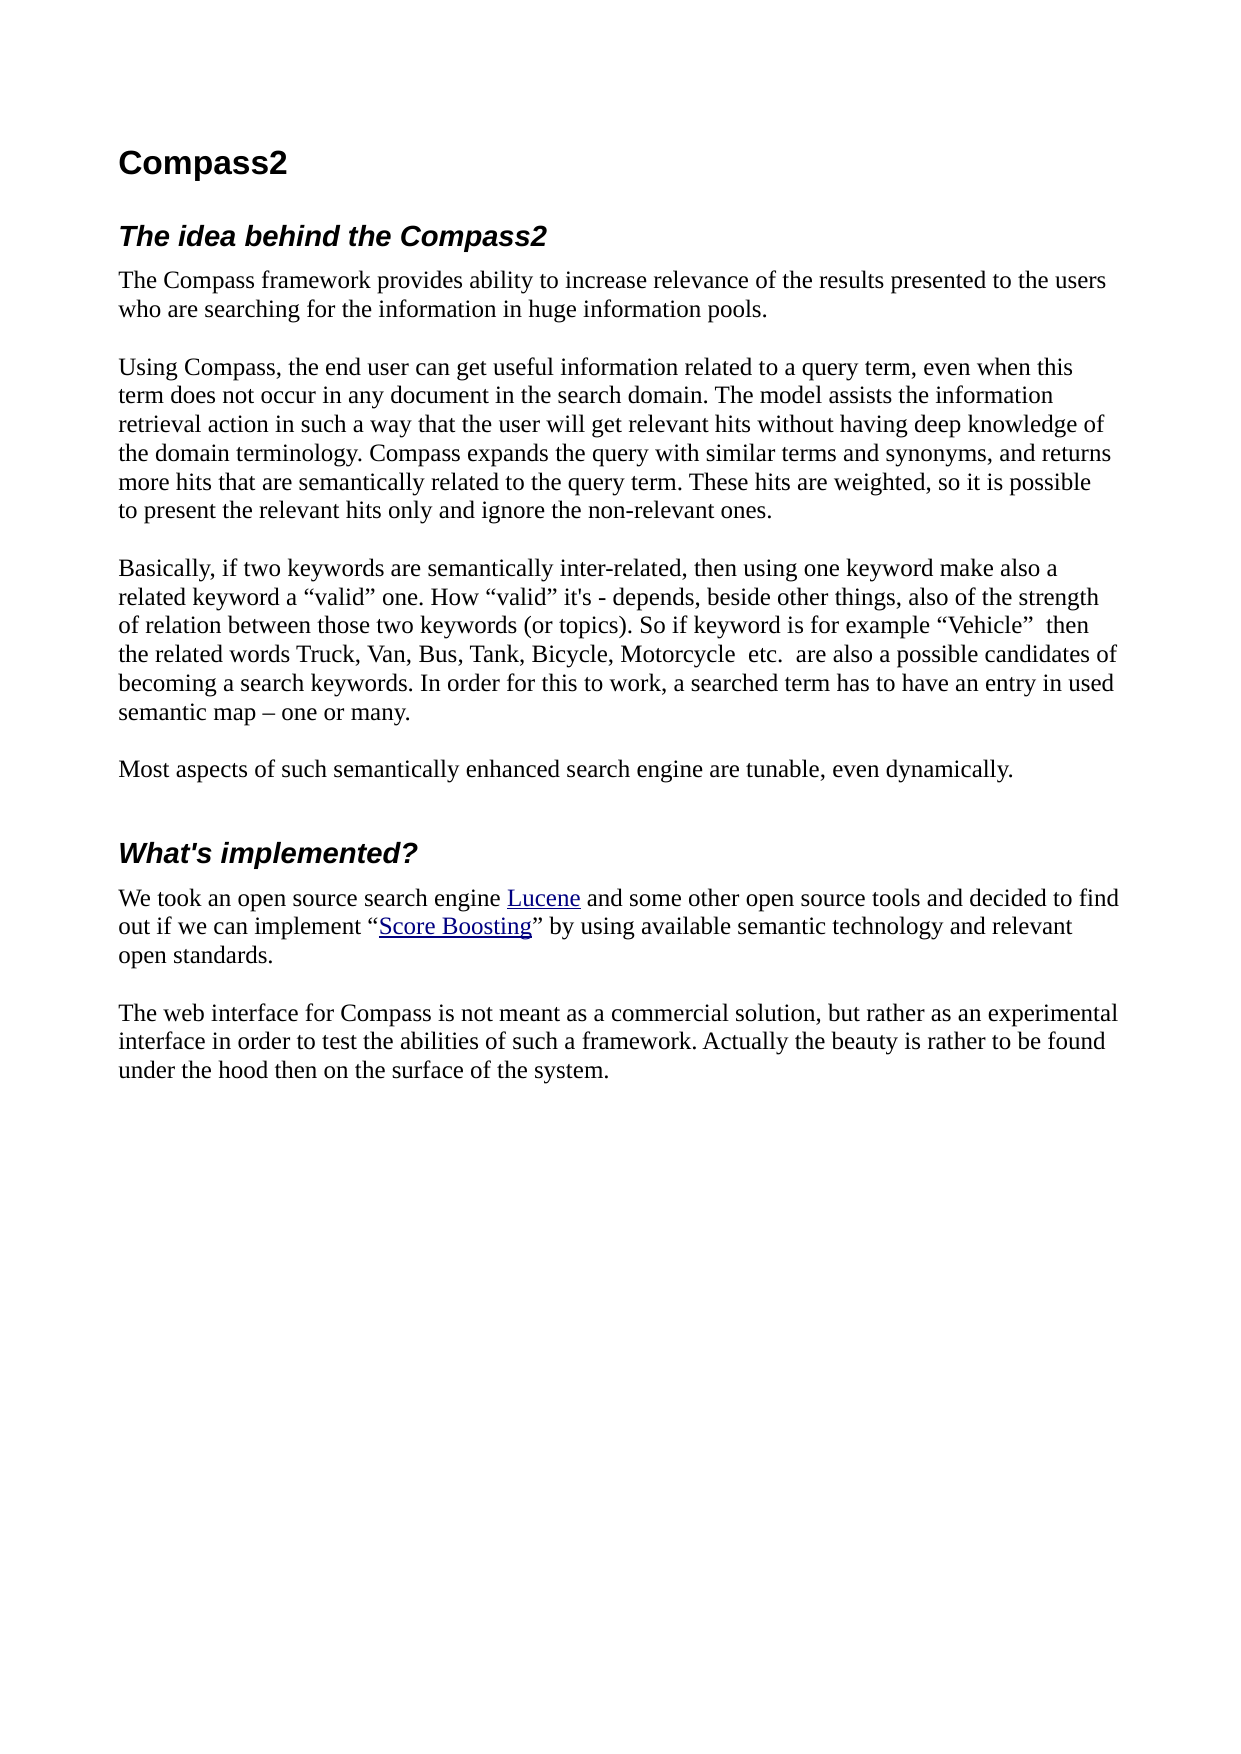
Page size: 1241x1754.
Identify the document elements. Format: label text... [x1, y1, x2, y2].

text Basically, if two keywords are semantically inter-related, then using one keyword make also a related keyword a “valid” one. How “valid” it's - depends, beside other things, also of the strength of relation between those two keywords (or topics). So if keyword is for example “Vehicle” then the related words Truck, Van, Bus, Tank, Bicycle, Motorcycle etc. are also a possible candidates of becoming a search keywords. In order for this to work, a searched term has to have an entry in used semantic map – one or many. [118, 553, 1122, 725]
text We took an open source search engine Lucene and some other open source tools and decided to find out if we can implement “Score Boosting” by using available semantic technology and relevant open standards. [118, 883, 1122, 969]
subtitle The idea behind the Compass2 [118, 219, 1122, 253]
text the domain terminology. Compass expands the query with similar terms and synonyms, and returns [118, 438, 1122, 467]
text The Compass framework provides ability to increase relevance of the results presented to the users who are searching for the information in huge information pools. [118, 265, 1122, 323]
text more hits that are semantically related to the query term. These hits are weighted, so it is possible [118, 467, 1122, 495]
subtitle Compass2 [118, 143, 1122, 182]
text Using Compass, the end user can get useful information related to a query term, even when this [118, 352, 1122, 380]
text term does not occur in any document in the search domain. The model assists the information [118, 380, 1122, 409]
subtitle What's implemented? [118, 837, 1122, 870]
text The web interface for Compass is not meant as a commercial solution, but rather as an experimental interface in order to test the abilities of such a framework. Actually the beauty is rather to be found under the hood then on the surface of the system. [118, 998, 1122, 1084]
text Most aspects of such semantically enhanced search engine are tunable, even dynamically. [118, 754, 1122, 783]
text to present the relevant hits only and ignore the non-relevant ones. [118, 495, 1122, 524]
text retrieval action in such a way that the user will get relevant hits without having deep knowledge of [118, 409, 1122, 438]
